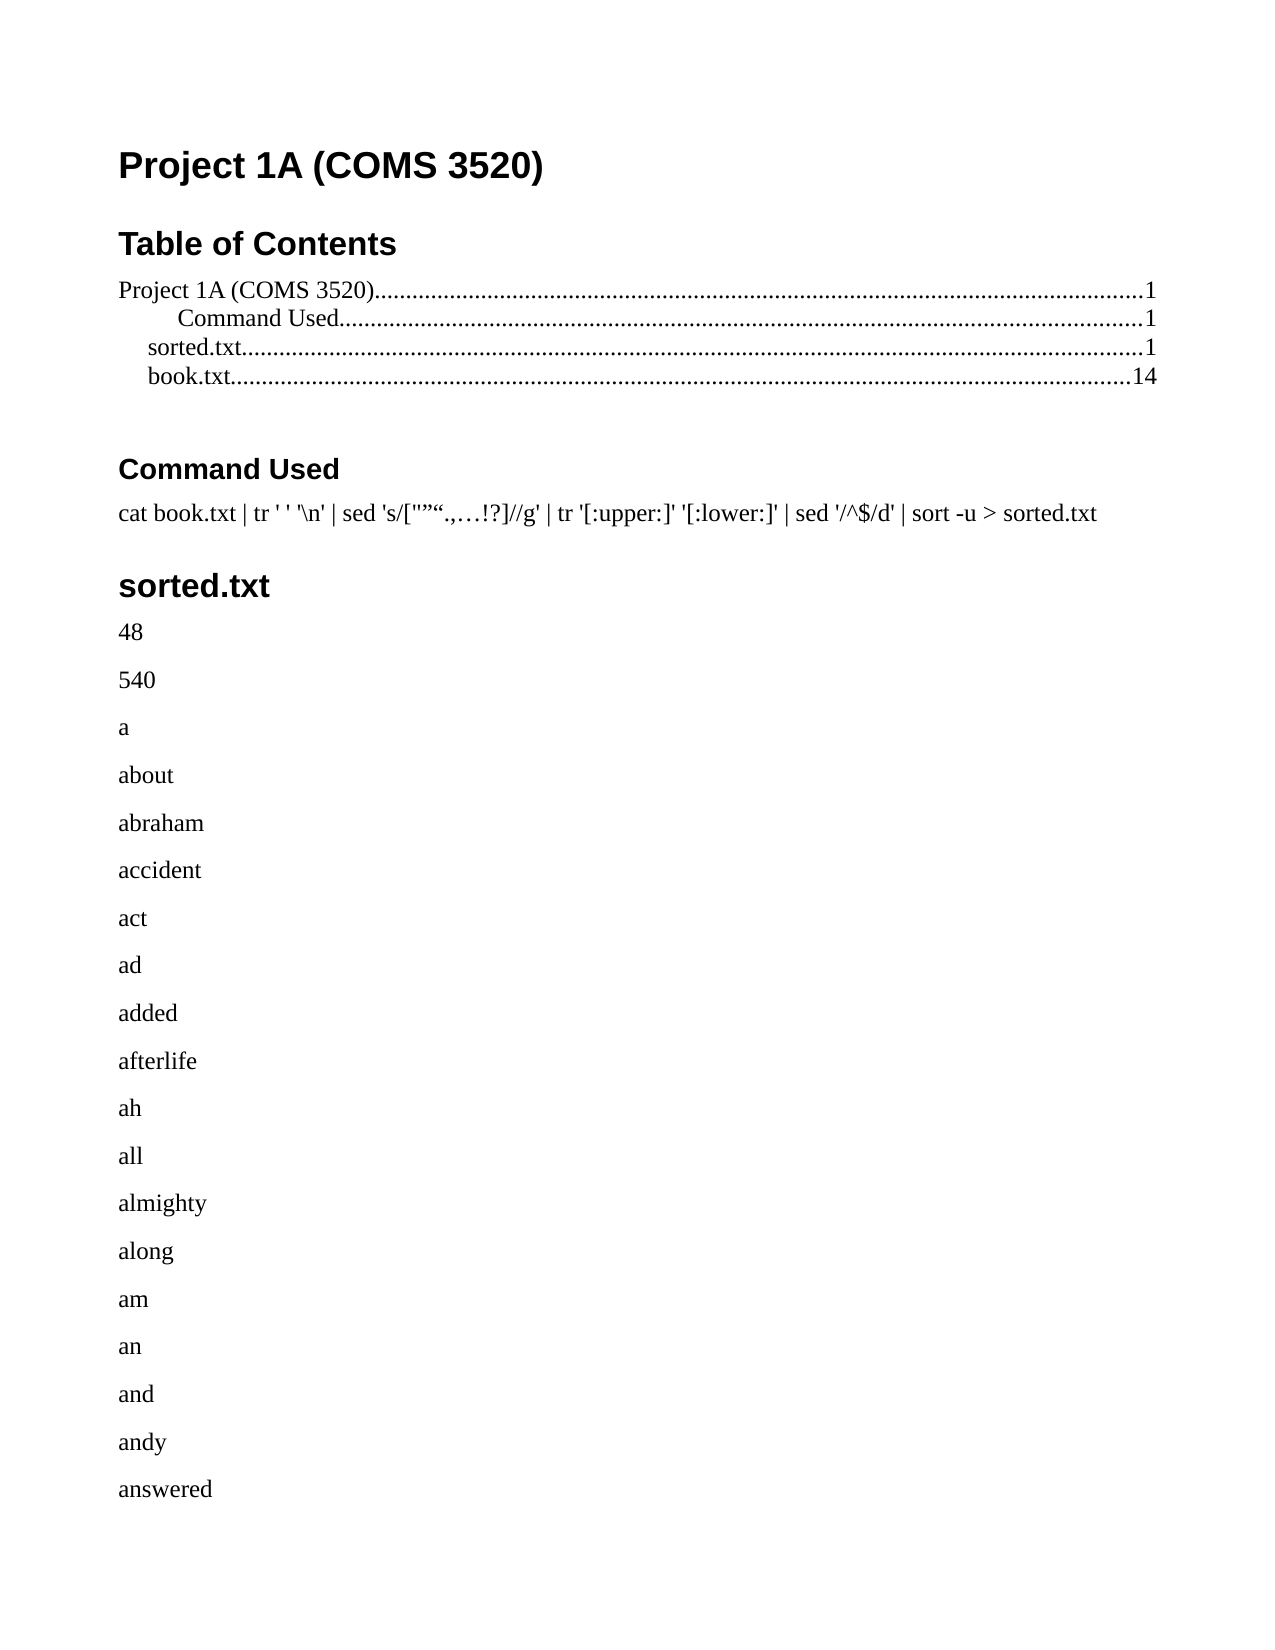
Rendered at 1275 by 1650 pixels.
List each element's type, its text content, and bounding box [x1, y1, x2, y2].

text added [118, 998, 1157, 1027]
subtitle sorted.txt [118, 566, 1157, 605]
text almighty [118, 1188, 1157, 1217]
text all [118, 1141, 1157, 1170]
text Command Used 1 [177, 303, 1157, 332]
text afterlife [118, 1046, 1157, 1074]
text abraham [118, 808, 1157, 836]
text answered [118, 1474, 1157, 1503]
text about [118, 760, 1157, 789]
text 48 [118, 617, 1157, 646]
text book.txt 14 [148, 361, 1157, 390]
text ad [118, 951, 1157, 979]
text an [118, 1331, 1157, 1360]
subtitle Table of Contents [118, 224, 1157, 262]
text a [118, 712, 1157, 741]
text cat book.txt | tr ' ' '\n' | sed 's/["”“.,…!?]//g' | tr '[:upper:]' '[:lower:]' | sed '/^$/d' | sort -u > sorted.txt [118, 498, 1157, 527]
text and [118, 1379, 1157, 1408]
subtitle Command Used [118, 452, 1157, 485]
text along [118, 1236, 1157, 1265]
text am [118, 1284, 1157, 1312]
text Project 1A (COMS 3520) 1 [118, 275, 1157, 303]
text act [118, 903, 1157, 932]
subtitle Project 1A (COMS 3520) [118, 143, 1157, 186]
text 540 [118, 665, 1157, 694]
text accident [118, 855, 1157, 884]
text ah [118, 1093, 1157, 1122]
text sorted.txt 1 [148, 332, 1157, 361]
text andy [118, 1427, 1157, 1455]
